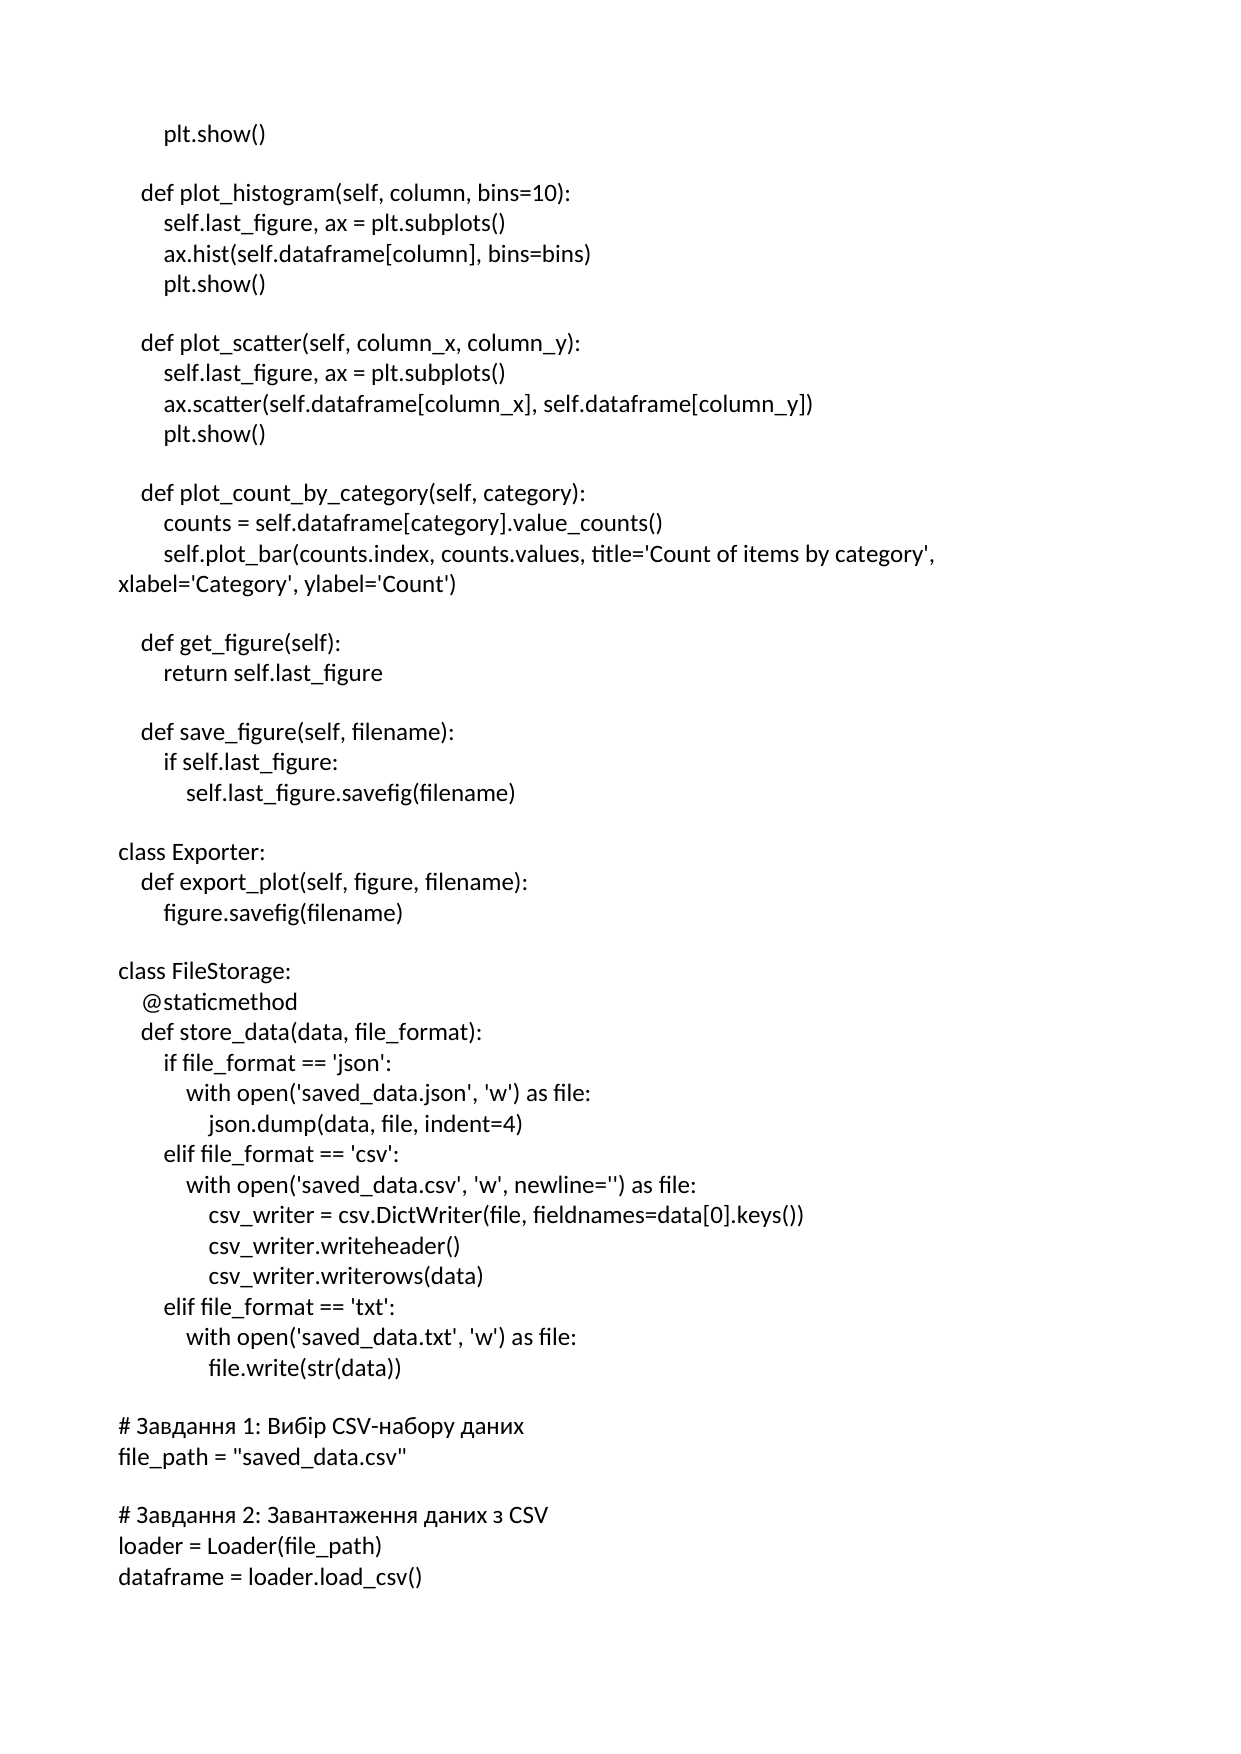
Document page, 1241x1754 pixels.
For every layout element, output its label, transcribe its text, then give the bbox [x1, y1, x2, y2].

text # Завдання 1: Вибір CSV-набору даних [118, 1411, 1122, 1441]
text def get_figure(self): [118, 627, 1122, 657]
text with open('saved_data.json', 'w') as file: [118, 1077, 1122, 1108]
text loader = Loader(file_path) [118, 1530, 1122, 1561]
text def plot_count_by_category(self, category): [118, 477, 1122, 507]
text ax.scatter(self.dataframe[column_x], self.dataframe[column_y]) [118, 388, 1122, 418]
text with open('saved_data.csv', 'w', newline='') as file: [118, 1169, 1122, 1199]
text class Exporter: [118, 836, 1122, 866]
text csv_writer.writerows(data) [118, 1260, 1122, 1291]
text plt.show() [118, 268, 1122, 299]
text self.last_figure, ax = plt.subplots() [118, 357, 1122, 388]
text csv_writer = csv.DictWriter(file, fieldnames=data[0].keys()) [118, 1199, 1122, 1230]
text return self.last_figure [118, 657, 1122, 688]
text file_path = "saved_data.csv" [118, 1441, 1122, 1472]
text plt.show() [118, 118, 1122, 149]
text def save_figure(self, filename): [118, 716, 1122, 747]
text if self.last_figure: [118, 747, 1122, 777]
text self.plot_bar(counts.index, counts.values, title='Count of items by category', xlabel='Category', ylabel='Count') [118, 538, 1122, 599]
text @staticmethod [118, 986, 1122, 1016]
text def store_data(data, file_format): [118, 1016, 1122, 1047]
text elif file_format == 'txt': [118, 1291, 1122, 1321]
text def export_plot(self, figure, filename): [118, 866, 1122, 897]
text def plot_histogram(self, column, bins=10): [118, 177, 1122, 207]
text class FileStorage: [118, 955, 1122, 986]
text dataframe = loader.load_csv() [118, 1561, 1122, 1591]
text ax.hist(self.dataframe[column], bins=bins) [118, 238, 1122, 268]
text # Завдання 2: Завантаження даних з CSV [118, 1499, 1122, 1530]
text elif file_format == 'csv': [118, 1138, 1122, 1169]
text figure.savefig(filename) [118, 897, 1122, 927]
text with open('saved_data.txt', 'w') as file: [118, 1321, 1122, 1352]
text file.write(str(data)) [118, 1352, 1122, 1382]
text if file_format == 'json': [118, 1047, 1122, 1077]
text self.last_figure.savefig(filename) [118, 777, 1122, 808]
text counts = self.dataframe[category].value_counts() [118, 507, 1122, 538]
text def plot_scatter(self, column_x, column_y): [118, 327, 1122, 357]
text json.dump(data, file, indent=4) [118, 1108, 1122, 1138]
text plt.show() [118, 418, 1122, 449]
text csv_writer.writeheader() [118, 1230, 1122, 1260]
text self.last_figure, ax = plt.subplots() [118, 207, 1122, 238]
